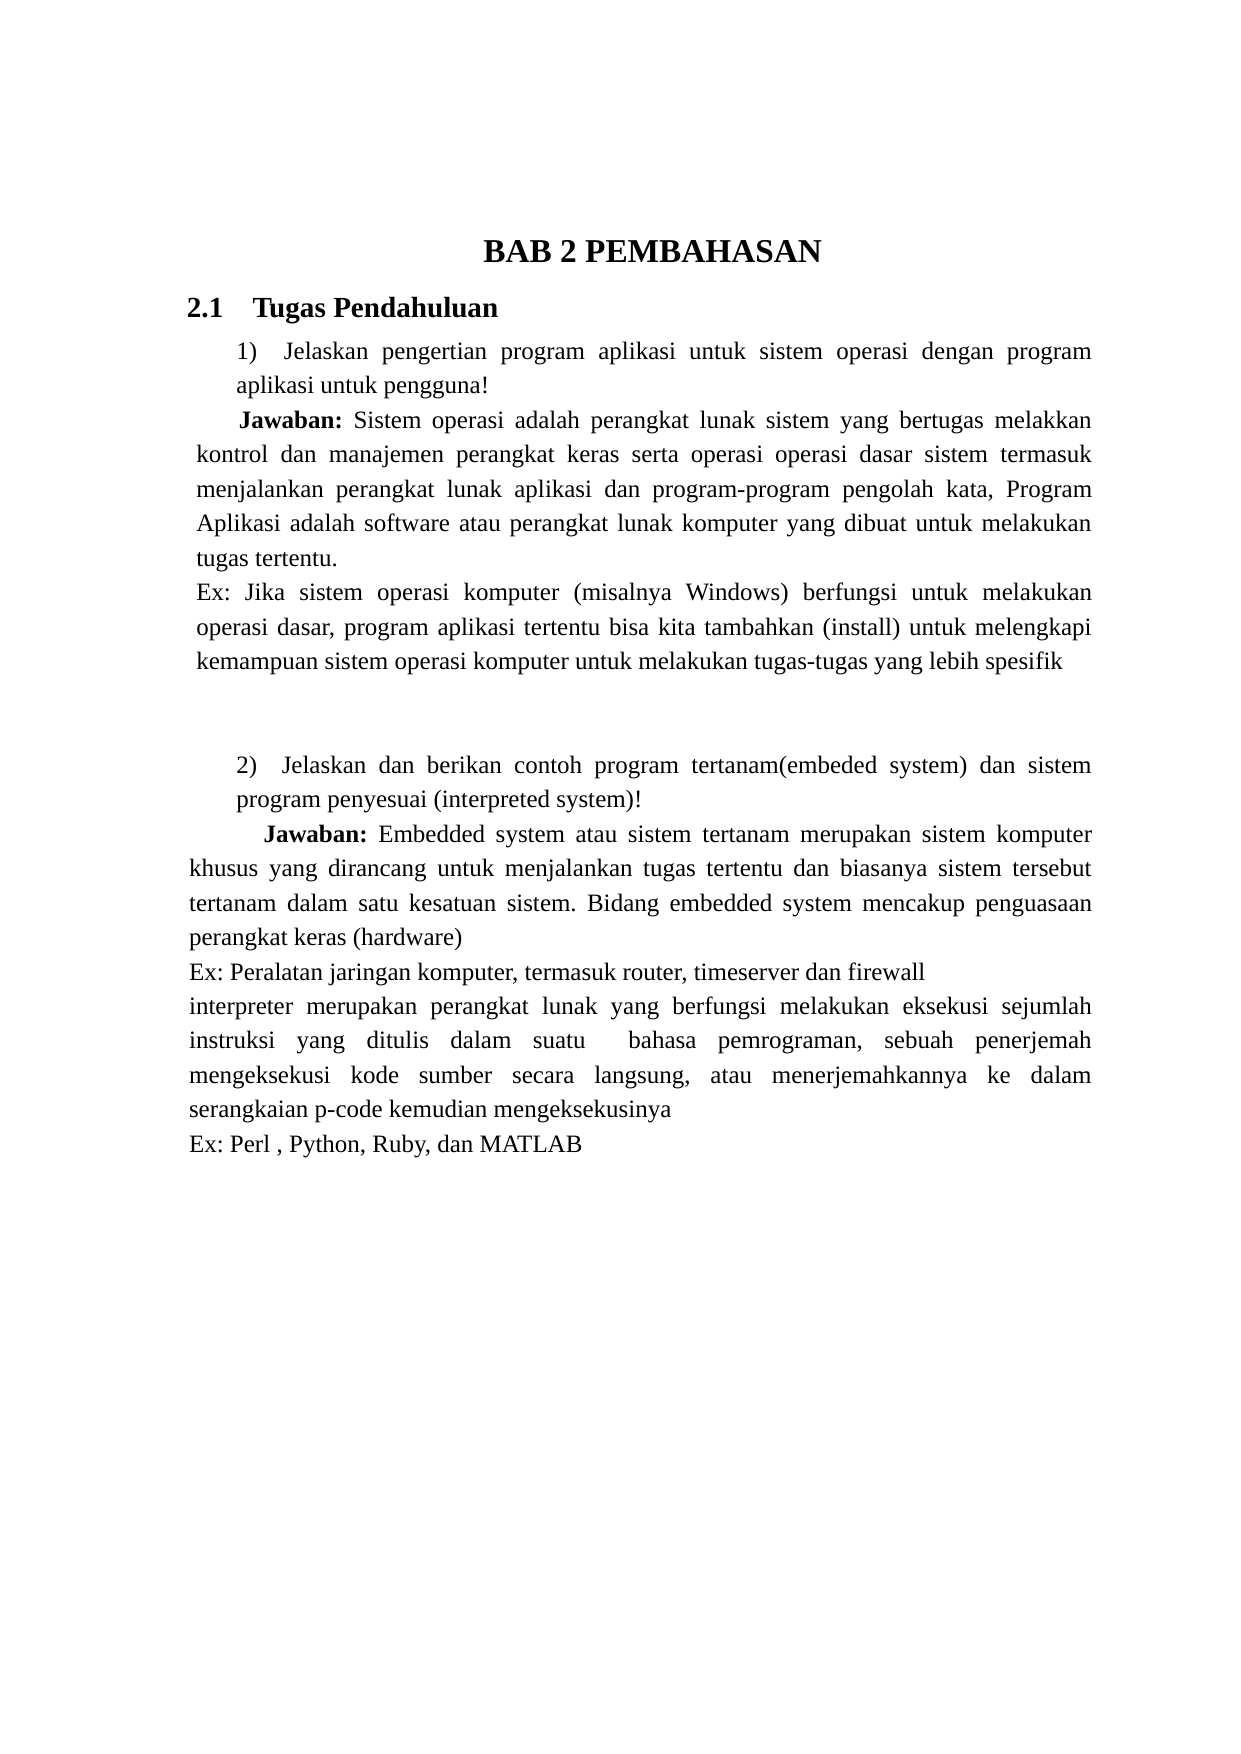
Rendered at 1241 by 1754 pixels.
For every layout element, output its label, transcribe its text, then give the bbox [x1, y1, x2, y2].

list Ex: Peralatan jaringan komputer, termasuk router, timeserver dan firewall [189, 957, 1093, 985]
list 2) Jelaskan dan berikan contoh program tertanam(embeded system) dan sistem program penyesuai (interpreted system)! [236, 750, 1093, 813]
list Jawaban: Sistem operasi adalah perangkat lunak sistem yang bertugas melakkan kontrol dan manajemen perangkat keras serta operasi operasi dasar sistem termasuk menjalankan perangkat lunak aplikasi dan program-program pengolah kata, Program Aplikasi adalah software atau perangkat lunak komputer yang dibuat untuk melakukan tugas tertentu. [196, 405, 1093, 572]
list Ex: Jika sistem operasi komputer (misalnya Windows) berfungsi untuk melakukan operasi dasar, program aplikasi tertentu bisa kita tambahkan (install) untuk melengkapi kemampuan sistem operasi komputer untuk melakukan tugas-tugas yang lebih spesifik [196, 577, 1093, 675]
list interpreter merupakan perangkat lunak yang berfungsi melakukan eksekusi sejumlah instruksi yang ditulis dalam suatu bahasa pemrograman, sebuah penerjemah mengeksekusi kode sumber secara langsung, atau menerjemahkannya ke dalam serangkaian p-code kemudian mengeksekusinya [189, 991, 1093, 1123]
subtitle Tugas Pendahuluan [187, 290, 1093, 323]
list Jawaban: Embedded system atau sistem tertanam merupakan sistem komputer khusus yang dirancang untuk menjalankan tugas tertentu dan biasanya sistem tersebut tertanam dalam satu kesatuan sistem. Bidang embedded system mencakup penguasaan perangkat keras (hardware) [189, 819, 1093, 951]
list Ex: Perl , Python, Ruby, dan MATLAB [189, 1129, 1093, 1158]
subtitle BAB 2 PEMBAHASAN [177, 231, 1093, 269]
list 1) Jelaskan pengertian program aplikasi untuk sistem operasi dengan program aplikasi untuk pengguna! [236, 336, 1093, 399]
